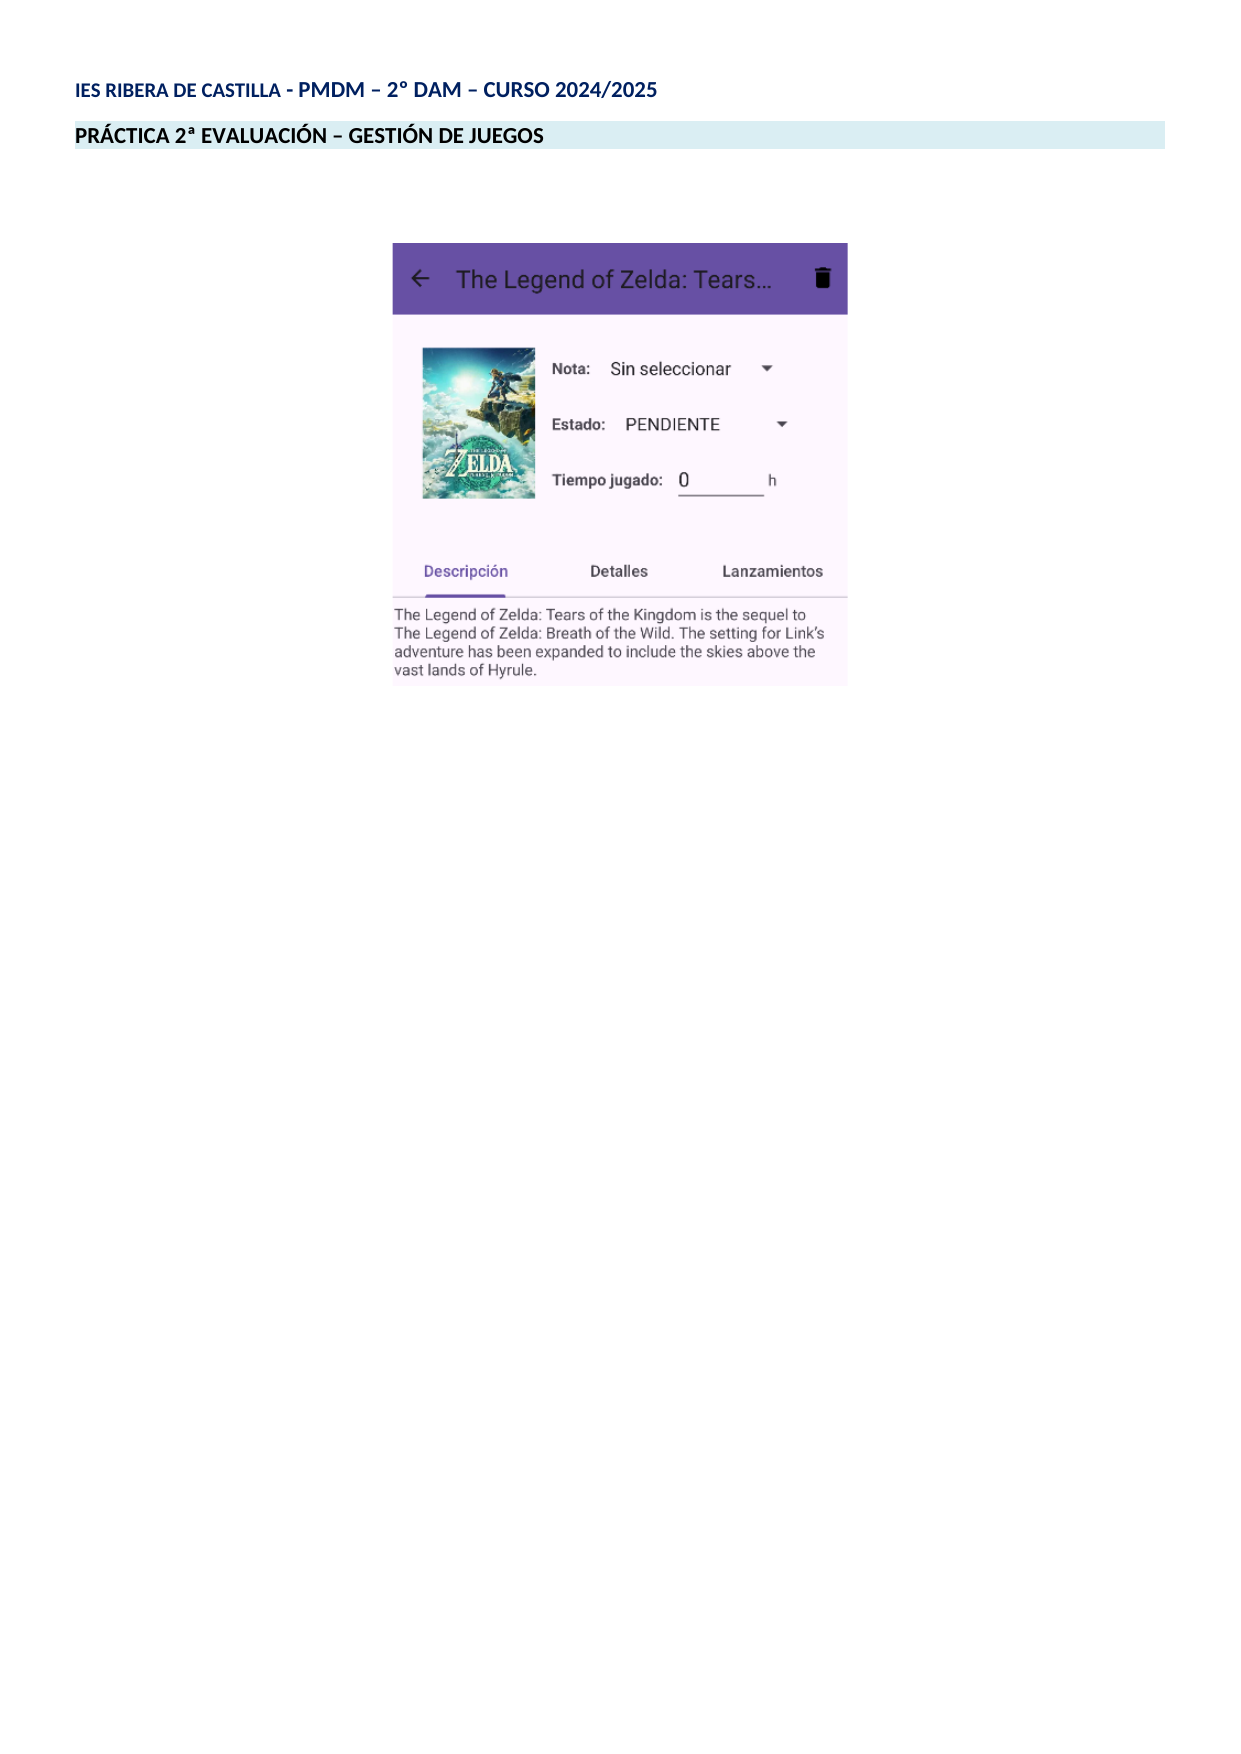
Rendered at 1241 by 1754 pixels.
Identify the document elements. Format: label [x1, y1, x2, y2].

picture [392, 243, 848, 686]
